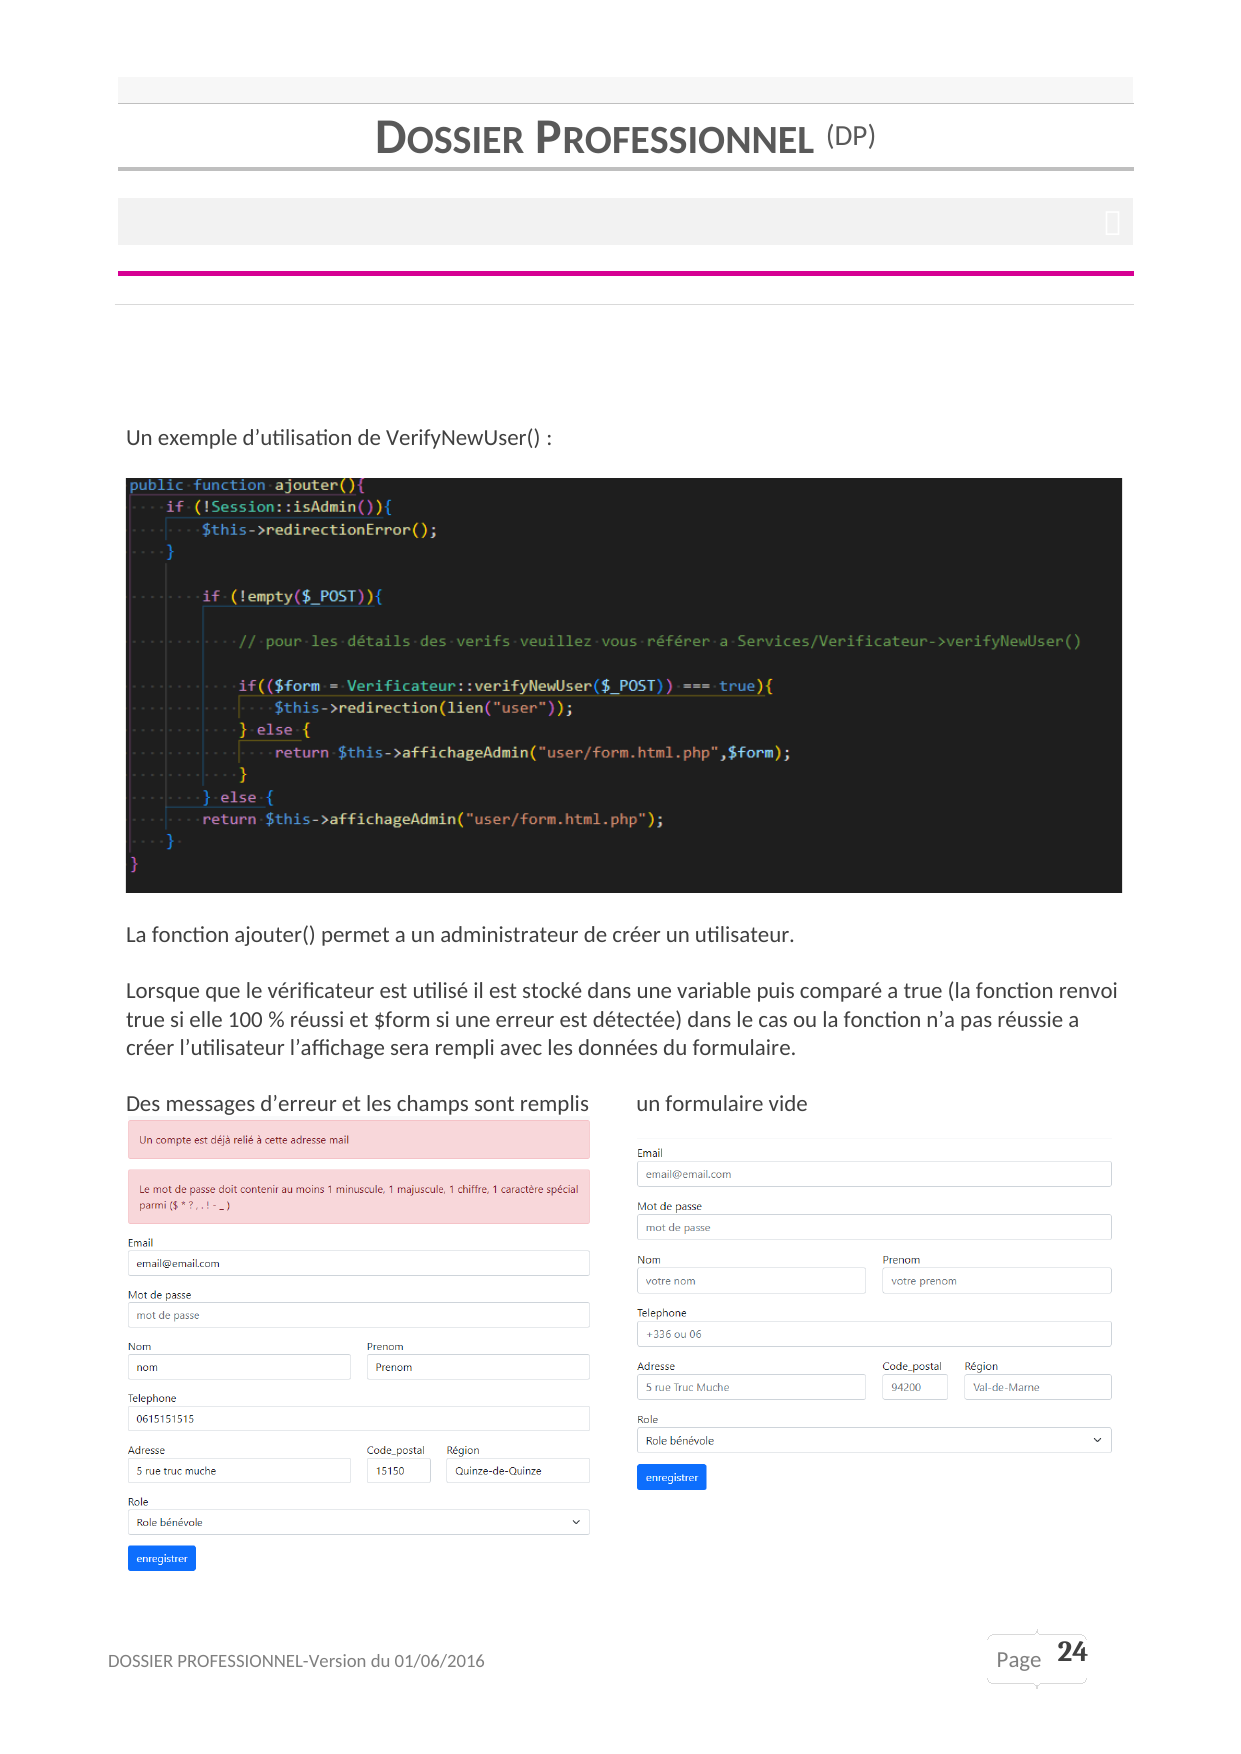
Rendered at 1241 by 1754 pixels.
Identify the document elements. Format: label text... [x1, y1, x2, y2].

picture [622, 1138, 1121, 1498]
table_cell Pour cet exemple, je vais présenter 3 fonction de la classe ‘Verificateur’ , la fonction traitementString(), verifyEmail() et verifyNewUser(). fonction traitementString() : Une fonction très simple qui prend un string et retourne ce même string après être passé dans 2 fonctions PHP : trim → retire les espaces en début et fin de string addslashes → pose des ‘ \ ’ (antislash) devant les guillemet simples et doubles ainsi que les antislashs déjà présents fonction verifyEmail() : Cette fonction sert à traiter les e-mail et vérifier que l’e-mail est conventionnel. Il y a 3 paramètres (1 obligatoire et 2 optionnels) : ‘$email’ → l’e-mail à vérifier ‘$modifier’ → l’e-mail à comparer pour les fonctions de modification du service ‘$existe’ → cherche l’existence de cet e-mail en base de donnée pour la création d’un utilisateur Je commence la fonction par comparer (si le paramètre modifier n’est pas vide) l’e-mail et modifier. Si les 2 string sont identiques la fonction n’a pas besoin de continuer plus loin et renvoi 1, dans le cas contraire rien ne se passe Puis j’utilise traitementString() vu plus tôt pour ne pas avoir d’intrusion lors de l’interaction avec la base de donnée Ensuite je me sert de ‘preg_match’ et d’un RegExp pour savoir si $email est bien un e-mail valable, suivit de ‘filter_var()’ pour une deuxième confirmation avec le filtre FILTER_VALIDATE_EMAIL. Dans le cas ou $email ne passerai pas les 2 fonctions, un message d’erreur est envoyé à l’utilisateur et false en retourné. Enfin, si $existe est true, une recherche de $email est effectuée en base de donnée et la fonction renvoi false si l’e-mail est déjà enregistré sinon rien ne se passe et l’e-mail est renvoyé fonction verifyNewUser() : Cette fonction permet la création d’un nouvel utilisateur en base de donnée. Un paramètre est requis, $form, et correspond au formulaire rempli par l’utilisateur ($_POST peut être directement envoyé) Le deuxième paramètre est encore expérimental et sera utilisé lorsque le système de mail sera implémenté Dans un premier temps la fonction PHP extract() est utilisée pour avoir des variables correspondant aux noms des champs du formulaire et les valeurs qui leur appartient et un tableau vide est initialisé Puis viennent les vérifications des champs à la suite avec a chaque fois : une vérification de l’existence de la variable ainsi qu’un message d’erreur adapté une condition où une variable récupère le résultat d’une des nombreuses fonction verify rentre la variable dans le tableau avec l’index requis pour la suite des opérations (aucun message d’erreur pour la condition, les messages sont a l’intérieur des fonctions verify). $roles ne pouvant posséder que 2 valeur un vérificateur n’est pas nécessaire et une simple comparaison de valeur suffit. Une fois toutes les fonction utilisées, si aucun message d’erreur n’a été créer alors on passe à la création de l’utilisateur, dans le cas contraire $form est renvoyé et la fonction s’arrête. Avec l’aide de la fonction insert() appartenant a la classe Bdd : Le tableau, rempli avec des index correspondant aux colonnes de la table user en base de donnée est remis à le fonction avec le nom de la table ciblée (user) Pour finir si la requête est un succès un message confirmant la réussite est affiché et c’est la que le mail sera envoyé quand le système de mail sera complet, true est également retourné. Si une erreur c’est produit un c’est un message d’erreur qui est visible et le formulaire est renvoyé Un exemple d’utilisation de VerifyNewUser() : La fonction ajouter() permet a un administrateur de créer un utilisateur. Lorsque que le vérificateur est utilisé il est stocké dans une variable puis comparé a true (la fonction renvoi true si elle 100 % réussi et $form si une erreur est détectée) dans le cas ou la fonction n’a pas réussie a créer l’utilisateur l’affichage sera rempli avec les données du formulaire. Des messages d’erreur et les champs sont remplis un formulaire vide [115, 305, 1133, 1593]
picture [125, 478, 1123, 893]
picture [117, 1116, 603, 1579]
